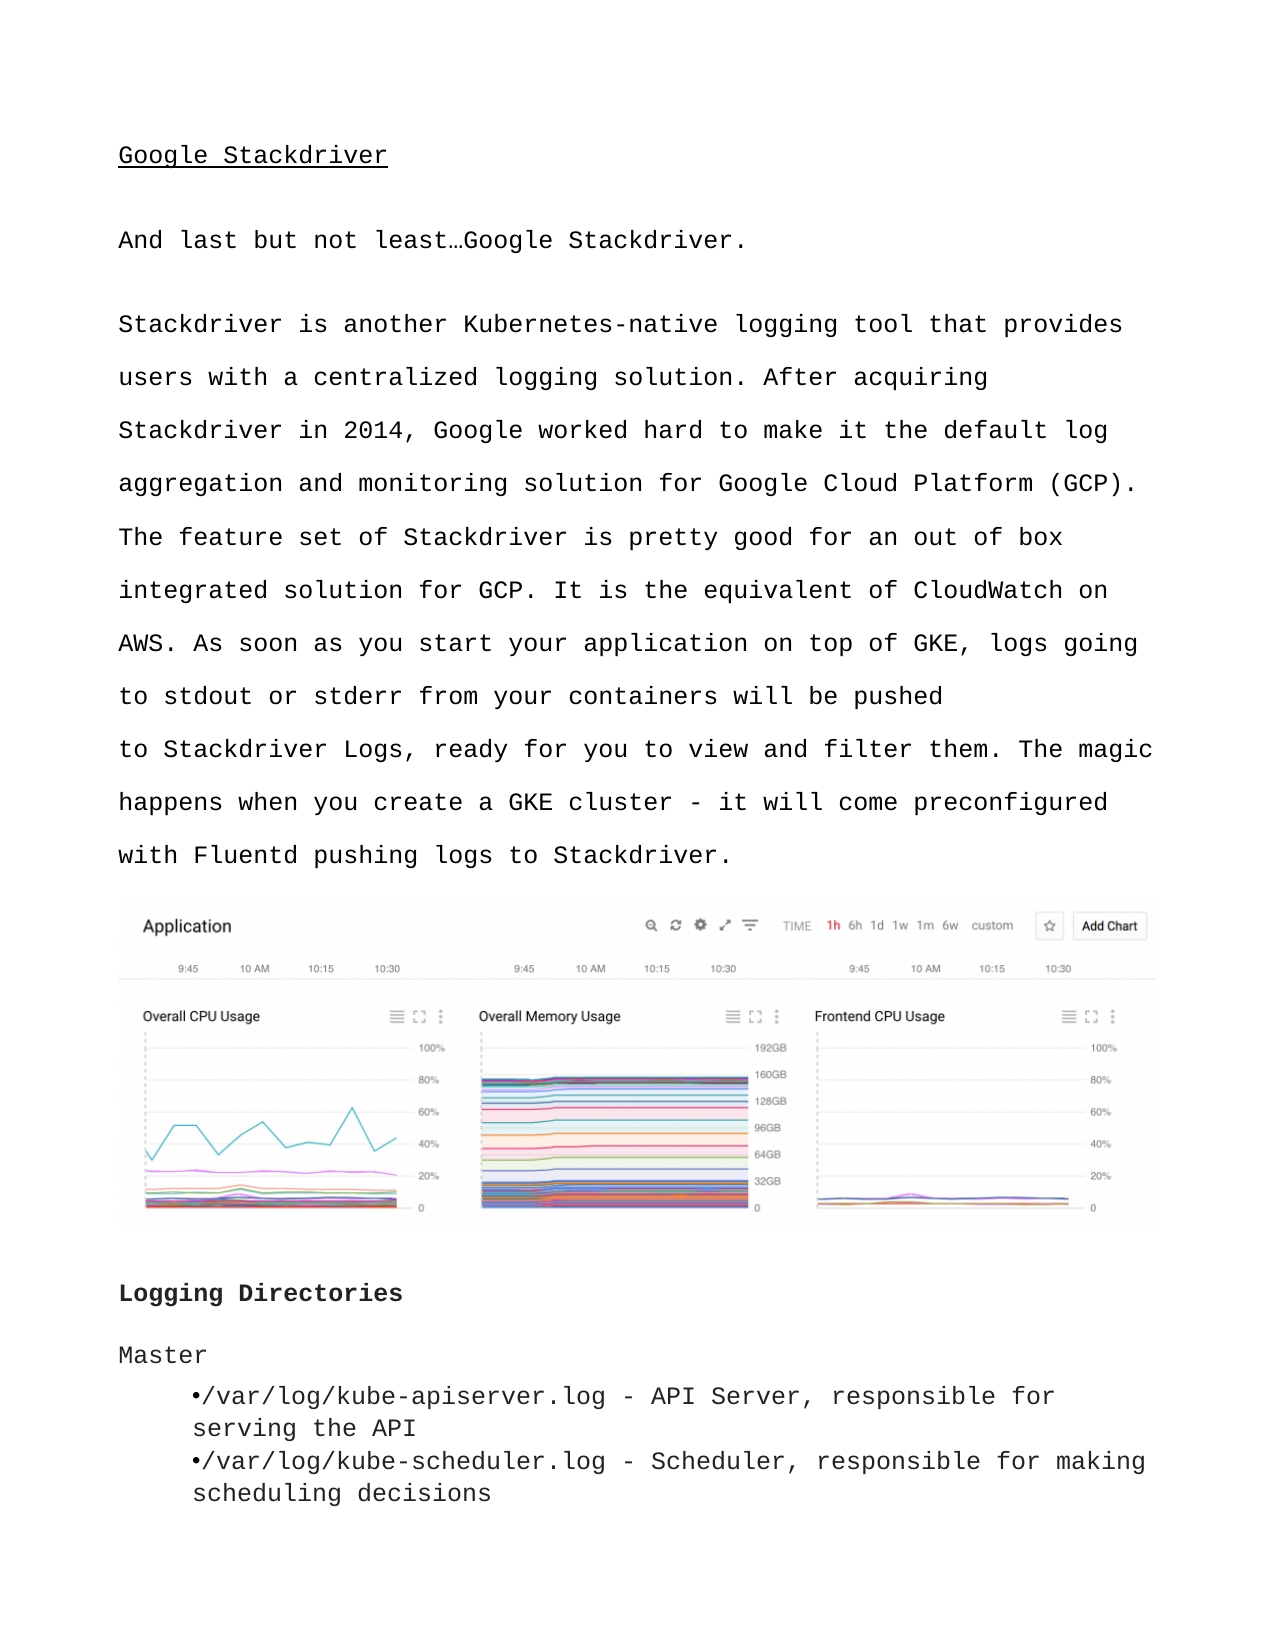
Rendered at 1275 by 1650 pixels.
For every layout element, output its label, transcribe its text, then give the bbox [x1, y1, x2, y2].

text Stackdriver is another Kubernetes-native logging tool that provides users with a centralized logging solution. After acquiring Stackdriver in 2014, Google worked hard to make it the default log aggregation and monitoring solution for Google Cloud Platform (GCP). The feature set of Stackdriver is pretty good for an out of box integrated solution for GCP. It is the equivalent of CloudWatch on AWS. As soon as you start your application on top of GKE, logs going to stdout or stderr from your containers will be pushed to Stackdriver Logs, ready for you to view and filter them. The magic happens when you create a GKE cluster - it will come preconfigured with Fluentd pushing logs to Stackdriver. [118, 287, 1157, 871]
text And last but not least…Google Stackdriver. [118, 202, 1157, 256]
subtitle Master [118, 1342, 1157, 1371]
text Google Stackdriver [118, 118, 1157, 171]
picture [118, 902, 1157, 1231]
list /var/log/kube-apiserver.log - API Server, responsible for serving the API [118, 1383, 1157, 1444]
list /var/log/kube-scheduler.log - Scheduler, responsible for making scheduling decisions [118, 1448, 1157, 1509]
text Logging Directories [118, 1231, 1157, 1309]
